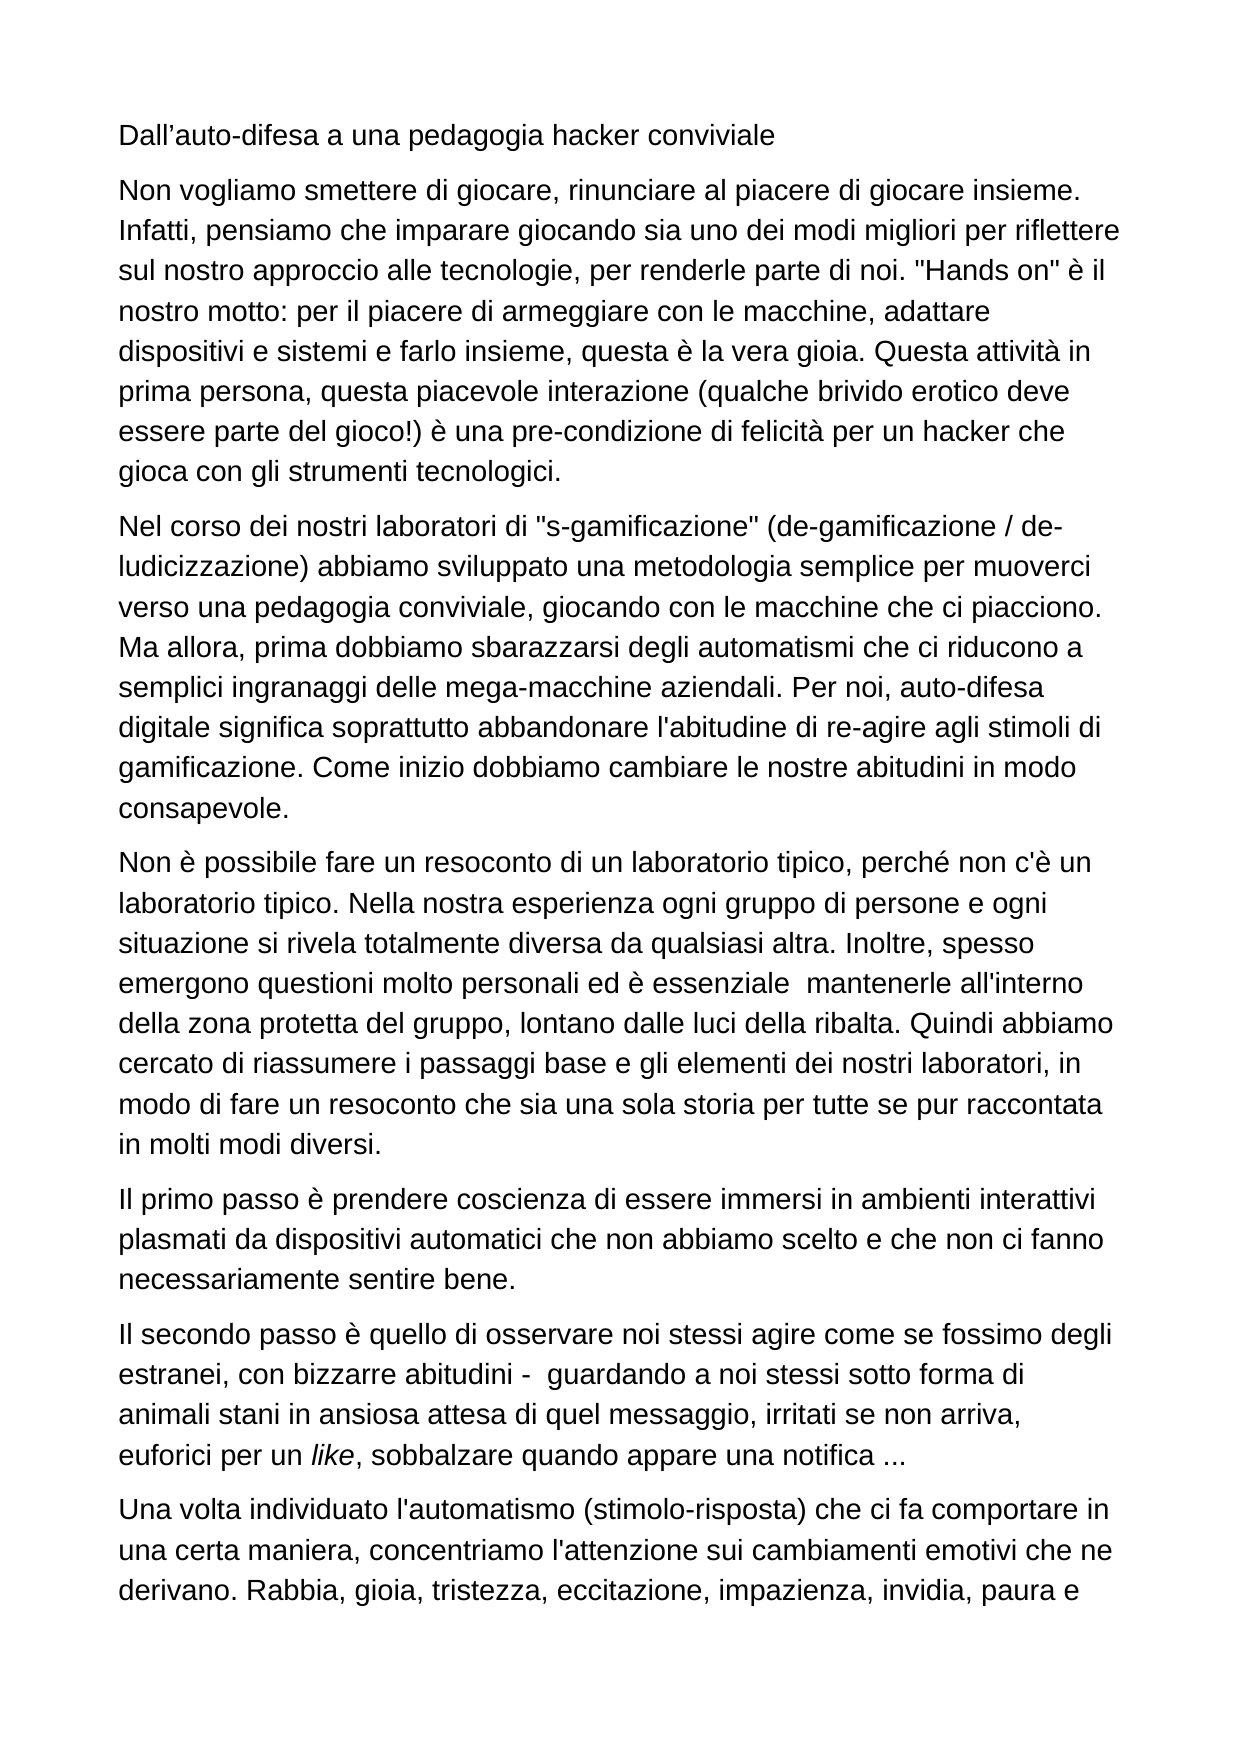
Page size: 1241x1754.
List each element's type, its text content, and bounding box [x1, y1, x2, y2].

text Una volta individuato l'automatismo (stimolo-risposta) che ci fa comportare in una certa maniera, concentriamo l'attenzione sui cambiamenti emotivi che ne derivano. Rabbia, gioia, tristezza, eccitazione, impazienza, invidia, paura e [118, 1492, 1122, 1606]
text Il secondo passo è quello di osservare noi stessi agire come se fossimo degli estranei, con bizzarre abitudini - guardando a noi stessi sotto forma di animali stani in ansiosa attesa di quel messaggio, irritati se non arriva, euforici per un like, sobbalzare quando appare una notifica ... [118, 1317, 1122, 1471]
text Dall’auto-difesa a una pedagogia hacker conviviale [118, 118, 1122, 152]
text Non vogliamo smettere di giocare, rinunciare al piacere di giocare insieme. Infatti, pensiamo che imparare giocando sia uno dei modi migliori per riflettere sul nostro approccio alle tecnologie, per renderle parte di noi. "Hands on" è il nostro motto: per il piacere di armeggiare con le macchine, adattare dispositivi e sistemi e farlo insieme, questa è la vera gioia. Questa attività in prima persona, questa piacevole interazione (qualche brivido erotico deve essere parte del gioco!) è una pre-condizione di felicità per un hacker che gioca con gli strumenti tecnologici. [118, 173, 1122, 488]
text Non è possibile fare un resoconto di un laboratorio tipico, perché non c'è un laboratorio tipico. Nella nostra esperienza ogni gruppo di persone e ogni situazione si rivela totalmente diversa da qualsiasi altra. Inoltre, spesso emergono questioni molto personali ed è essenziale mantenerle all'interno della zona protetta del gruppo, lontano dalle luci della ribalta. Quindi abbiamo cercato di riassumere i passaggi base e gli elementi dei nostri laboratori, in modo di fare un resoconto che sia una sola storia per tutte se pur raccontata in molti modi diversi. [118, 845, 1122, 1160]
text Nel corso dei nostri laboratori di "s-gamificazione" (de-gamificazione / de-ludicizzazione) abbiamo sviluppato una metodologia semplice per muoverci verso una pedagogia conviviale, giocando con le macchine che ci piacciono. Ma allora, prima dobbiamo sbarazzarsi degli automatismi che ci riducono a semplici ingranaggi delle mega-macchine aziendali. Per noi, auto-difesa digitale significa soprattutto abbandonare l'abitudine di re-agire agli stimoli di gamificazione. Come inizio dobbiamo cambiare le nostre abitudini in modo consapevole. [118, 509, 1122, 824]
text Il primo passo è prendere coscienza di essere immersi in ambienti interattivi plasmati da dispositivi automatici che non abbiamo scelto e che non ci fanno necessariamente sentire bene. [118, 1182, 1122, 1296]
